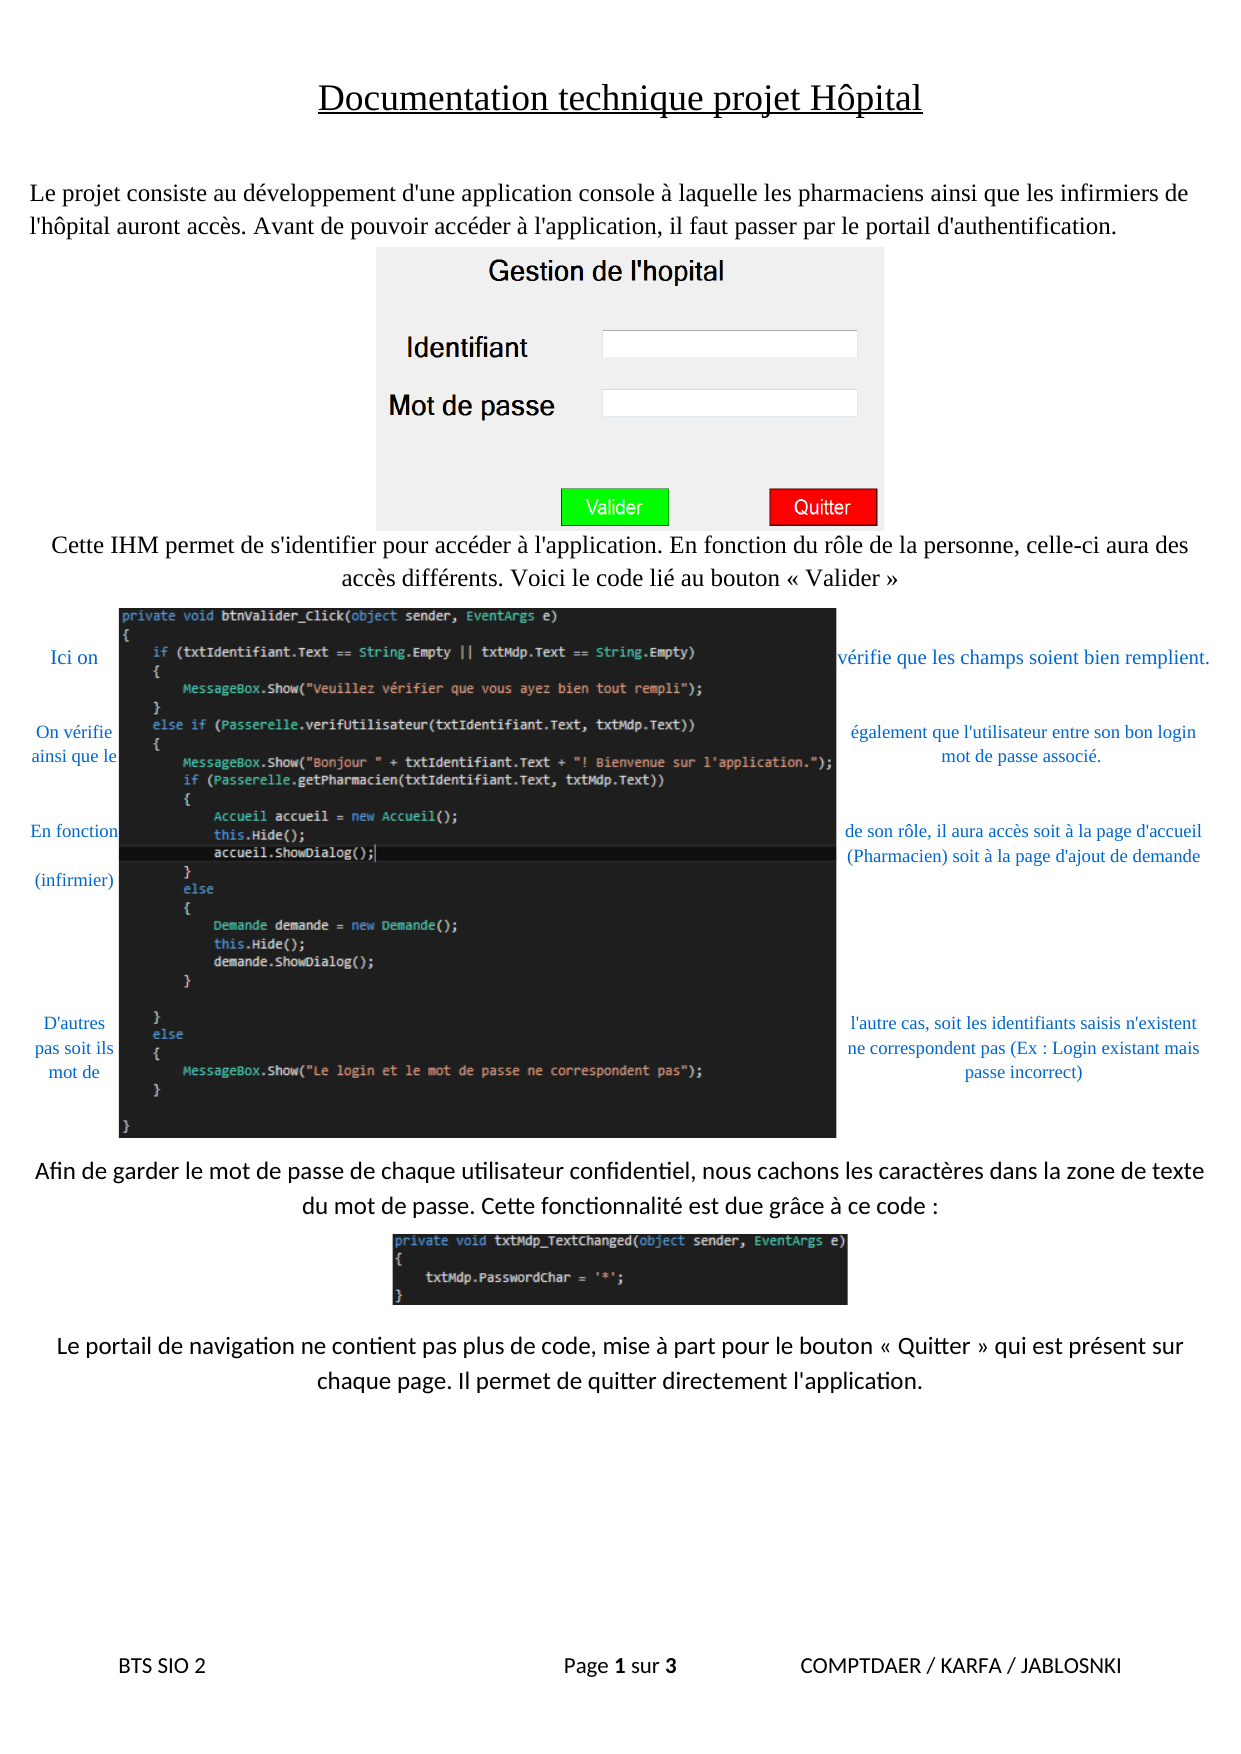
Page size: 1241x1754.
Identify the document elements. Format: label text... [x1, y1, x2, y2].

text Ici on [29, 617, 118, 669]
text Cette IHM permet de s'identifier pour accéder à l'application. En fonction du rôle de la personne, celle-ci aura des accès différents. Voici le code lié au bouton « Valider » [29, 530, 1211, 592]
text On vérifie également que l'utilisateur entre son bon login ainsi que le mot de passe associé. En fonction de son rôle, il aura accès soit à la page d'accueil (Pharmacien) soit à la page d'ajout de demande (infirmier) [29, 693, 118, 891]
text Le projet consiste au développement d'une application console à laquelle les pharmaciens ainsi que les infirmiers de l'hôpital auront accès. Avant de pouvoir accéder à l'application, il faut passer par le portail d'authentification. [29, 145, 1211, 240]
text Le portail de navigation ne contient pas plus de code, mise à part pour le bouton « Quitter » qui est présent sur chaque page. Il permet de quitter directement l'application. [29, 1295, 1211, 1395]
text Documentation technique projet Hôpital [29, 75, 1211, 118]
text On vérifie également que l'utilisateur entre son bon login ainsi que le mot de passe associé. En fonction de son rôle, il aura accès soit à la page d'accueil (Pharmacien) soit à la page d'ajout de demande (infirmier) [837, 693, 1211, 891]
text D'autres l'autre cas, soit les identifiants saisis n'existent pas soit ils ne correspondent pas (Ex : Login existant mais mot de passe incorrect) [29, 1012, 118, 1083]
text D'autres l'autre cas, soit les identifiants saisis n'existent pas soit ils ne correspondent pas (Ex : Login existant mais mot de passe incorrect) [837, 1012, 1211, 1083]
text vérifie que les champs soient bien remplient. [837, 617, 1211, 669]
text Afin de garder le mot de passe de chaque utilisateur confidentiel, nous cachons les caractères dans la zone de texte du mot de passe. Cette fonctionnalité est due grâce à ce code : [29, 1156, 1211, 1221]
